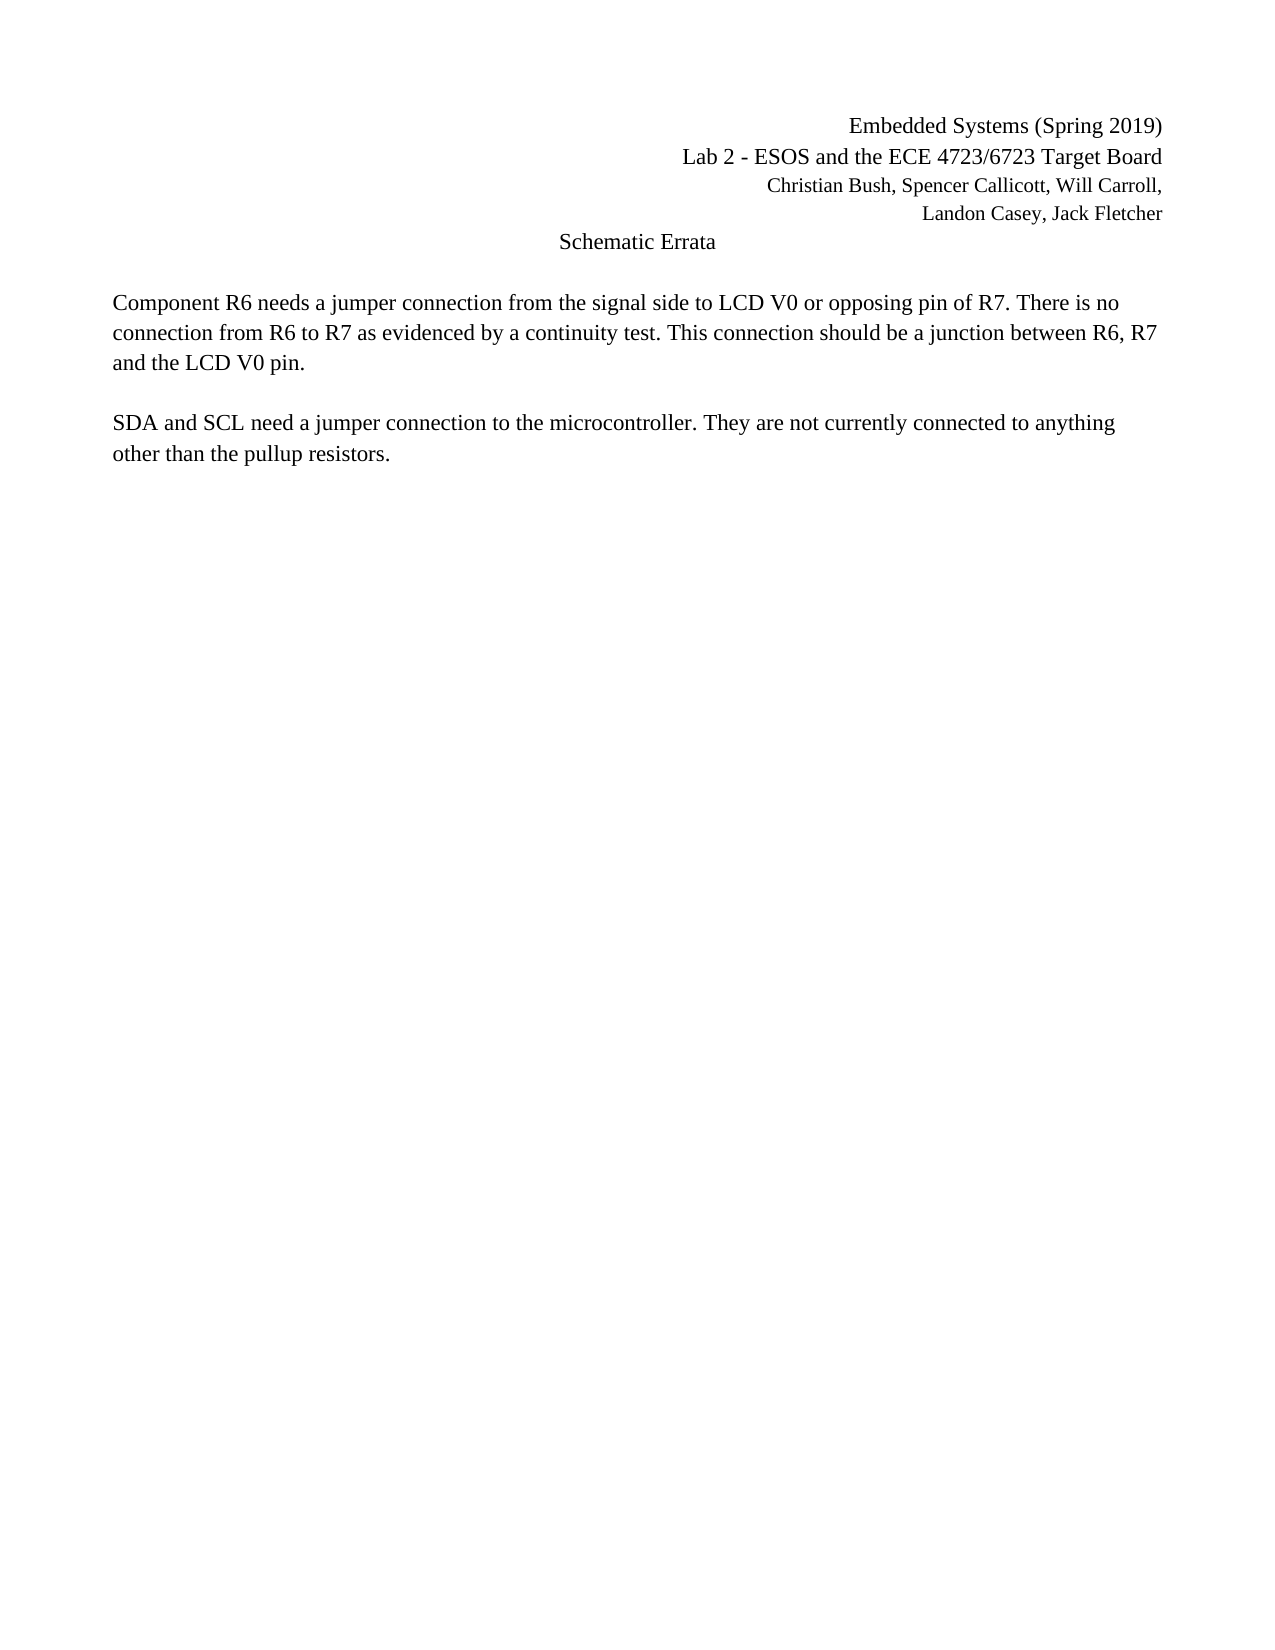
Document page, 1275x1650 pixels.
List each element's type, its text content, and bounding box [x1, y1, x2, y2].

text Component R6 needs a jumper connection from the signal side to LCD V0 or opposing pin of R7. There is no connection from R6 to R7 as evidenced by a continuity test. This connection should be a junction between R6, R7 and the LCD V0 pin. [112, 288, 1162, 375]
text Christian Bush, Spencer Callicott, Will Carroll, [112, 173, 1162, 197]
text Embedded Systems (Spring 2019) [112, 112, 1162, 139]
text Landon Casey, Jack Fletcher [112, 201, 1162, 224]
text Lab 2 - ESOS and the ECE 4723/6723 Target Board [112, 143, 1162, 169]
text Schematic Errata [112, 228, 1162, 254]
text SDA and SCL need a jumper connection to the microcontroller. They are not currently connected to anything other than the pullup resistors. [112, 409, 1162, 466]
